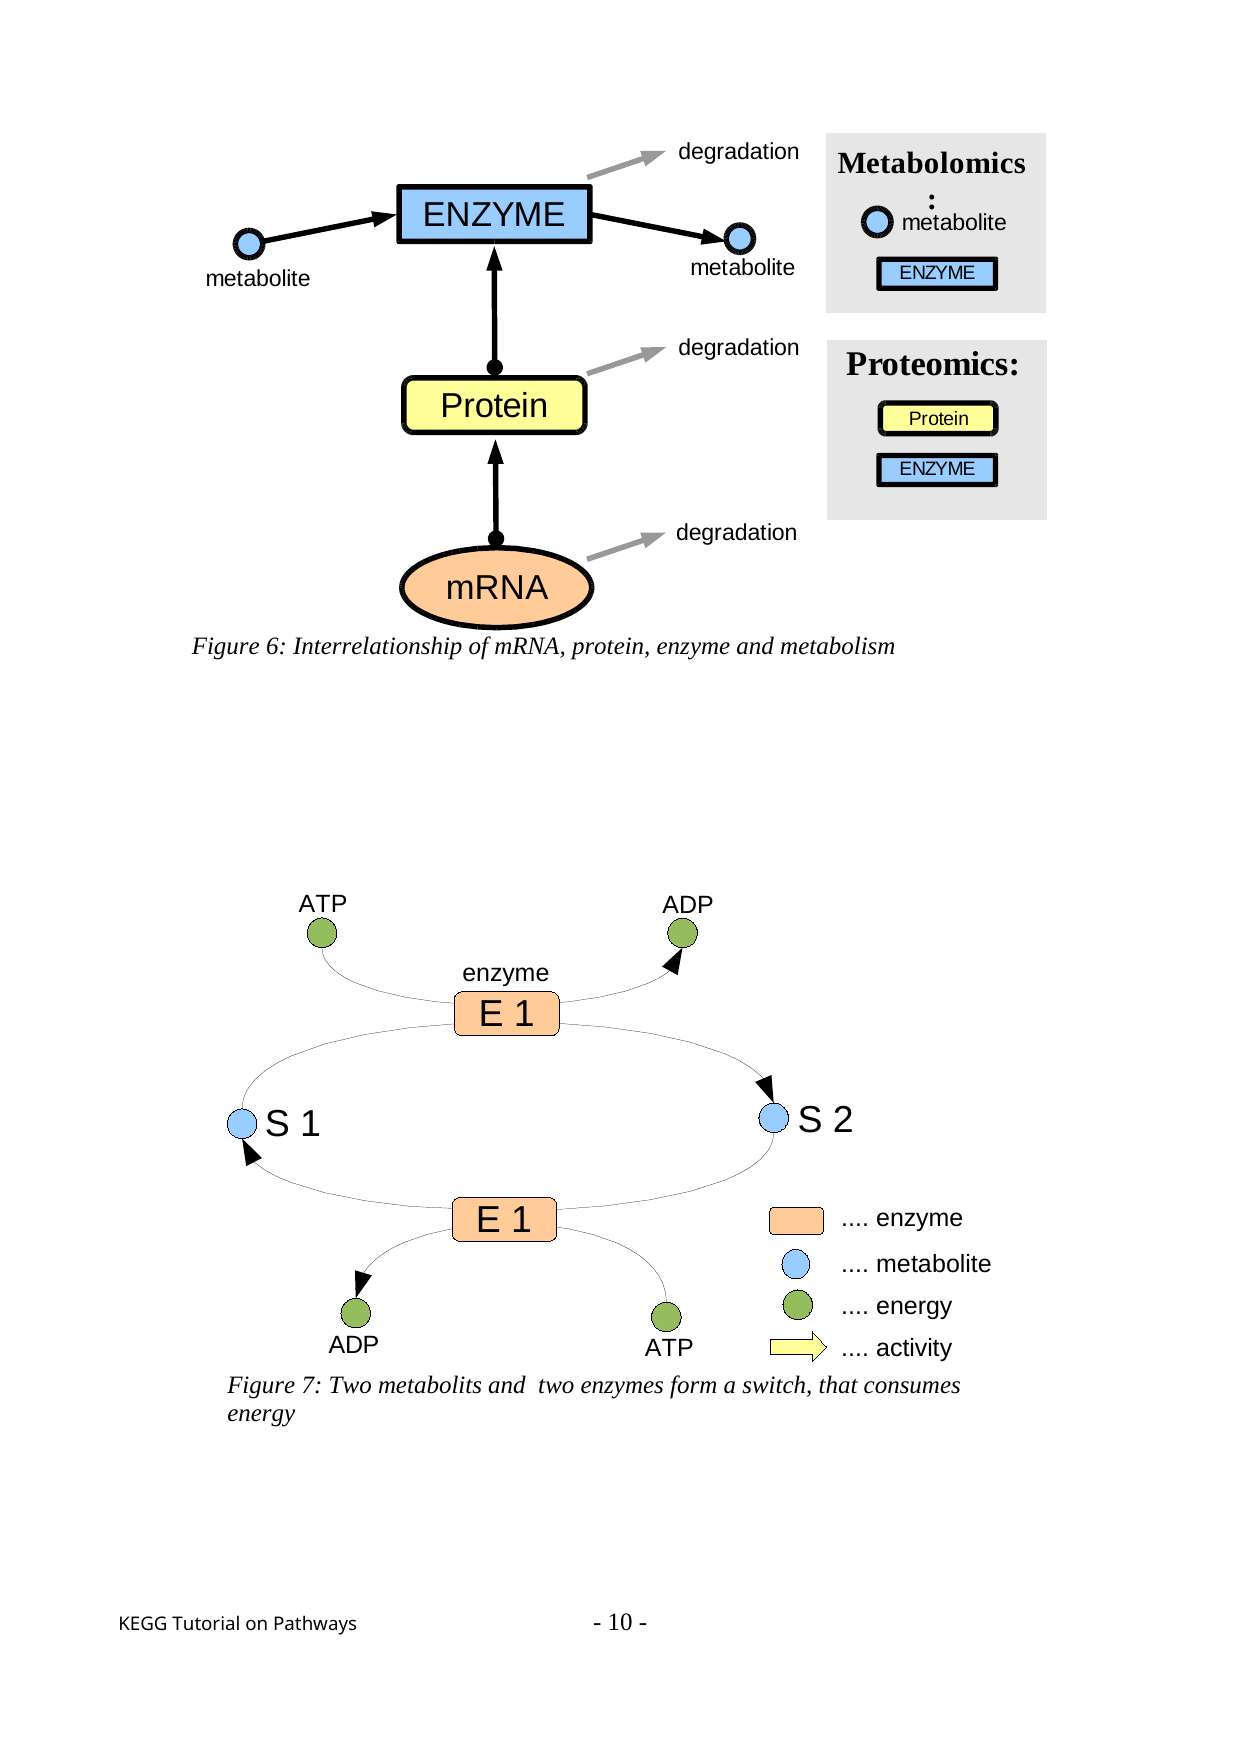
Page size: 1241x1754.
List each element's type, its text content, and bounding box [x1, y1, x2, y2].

text Figure 6: Interrelationship of mRNA, protein, enzyme and metabolism [192, 131, 1048, 660]
text Figure 7: Two metabolits and two enzymes form a switch, that consumes energy [227, 882, 1013, 1427]
